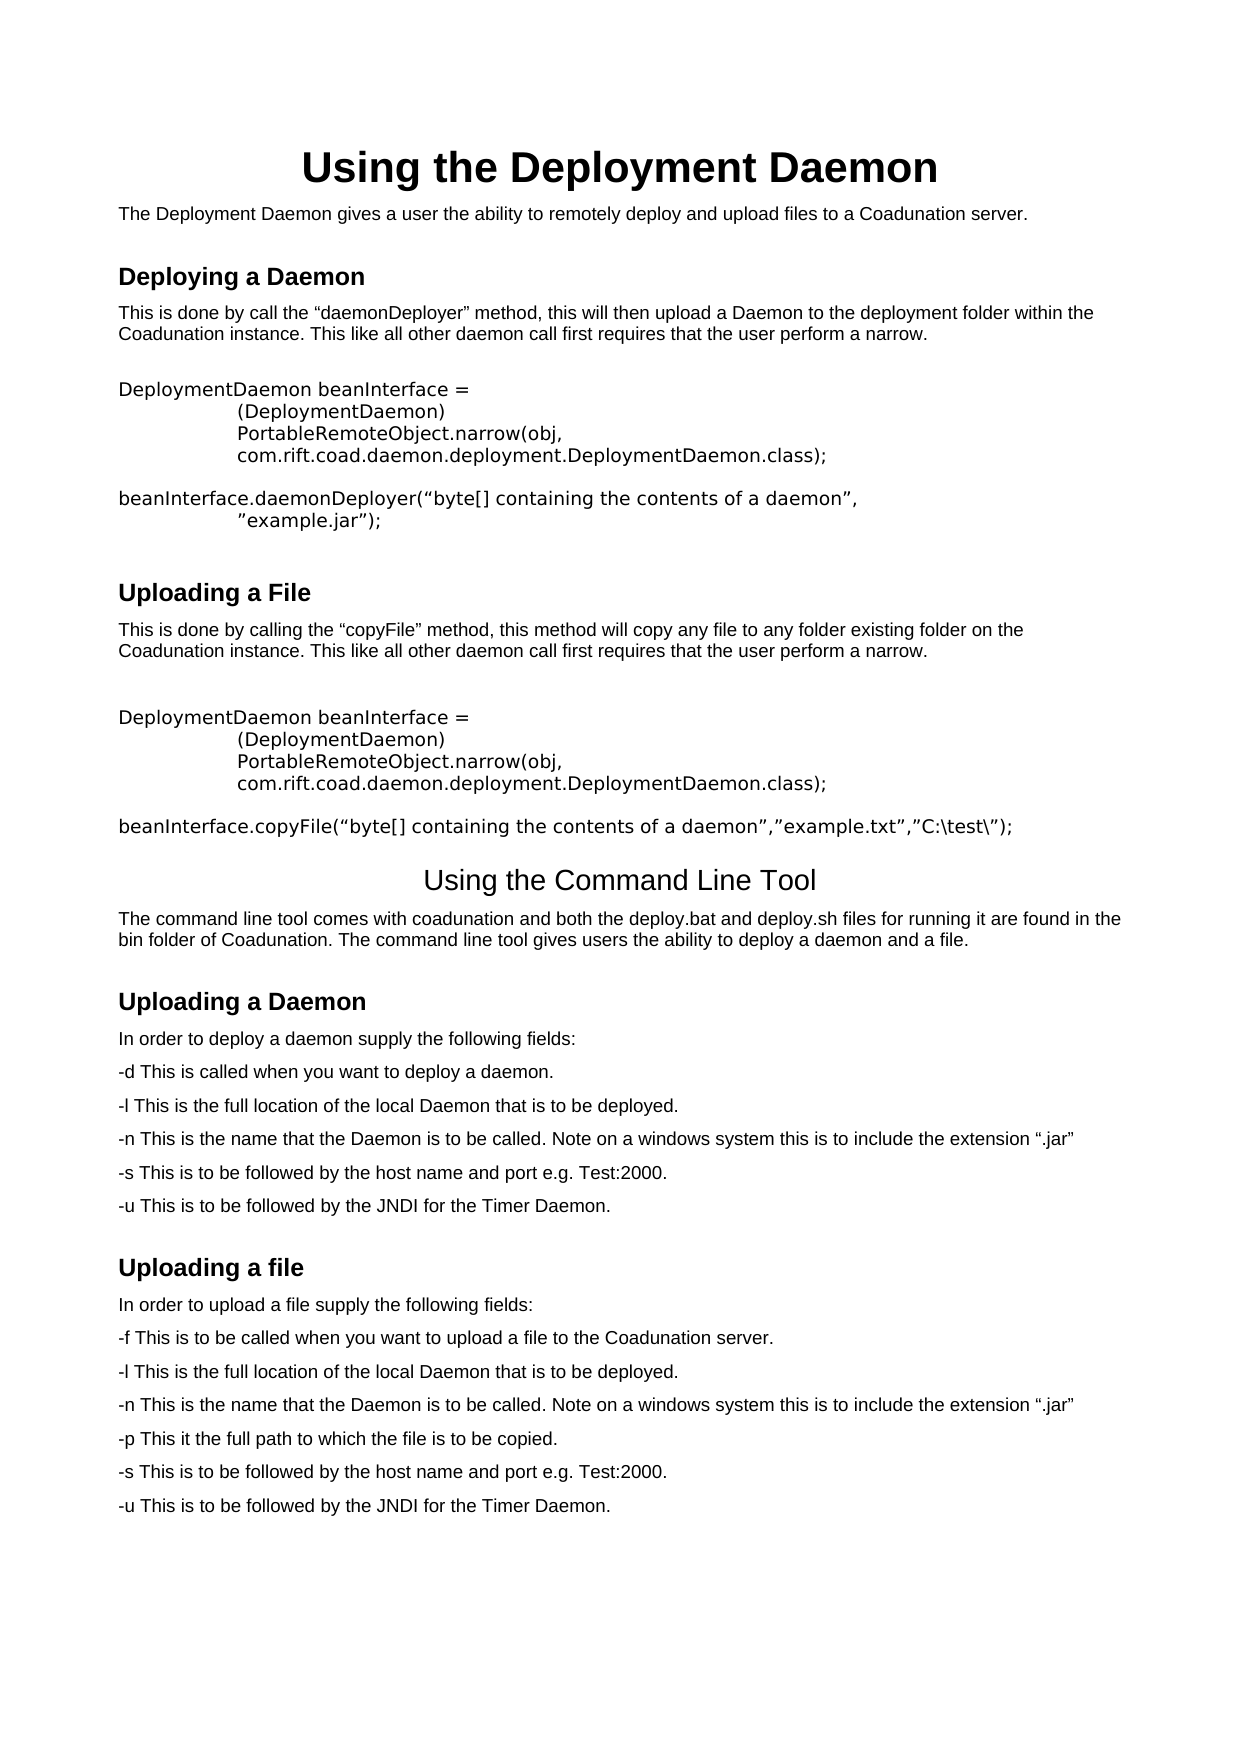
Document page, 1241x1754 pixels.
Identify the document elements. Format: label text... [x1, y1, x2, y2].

text (DeploymentDaemon) [118, 729, 1122, 751]
text -n This is the name that the Daemon is to be called. Note on a windows system this is to include the extension “.jar” [118, 1395, 1122, 1416]
subtitle Deploying a Daemon [118, 262, 1122, 290]
subtitle Using the Deployment Daemon [118, 143, 1122, 191]
text -p This it the full path to which the file is to be copied. [118, 1428, 1122, 1449]
text beanInterface.daemonDeployer(“byte[] containing the contents of a daemon”, [118, 488, 1122, 510]
text -f This is to be called when you want to upload a file to the Coadunation server. [118, 1328, 1122, 1349]
text -s This is to be followed by the host name and port e.g. Test:2000. [118, 1162, 1122, 1183]
text com.rift.coad.daemon.deployment.DeploymentDaemon.class); [118, 444, 1122, 466]
text (DeploymentDaemon) [118, 401, 1122, 423]
text -l This is the full location of the local Daemon that is to be deployed. [118, 1095, 1122, 1116]
text -u This is to be followed by the JNDI for the Timer Daemon. [118, 1196, 1122, 1216]
text -n This is the name that the Daemon is to be called. Note on a windows system this is to include the extension “.jar” [118, 1129, 1122, 1149]
text com.rift.coad.daemon.deployment.DeploymentDaemon.class); [118, 773, 1122, 795]
text In order to deploy a daemon supply the following fields: [118, 1028, 1122, 1049]
text DeploymentDaemon beanInterface = [118, 707, 1122, 729]
text -d This is called when you want to deploy a daemon. [118, 1062, 1122, 1083]
text ”example.jar”); [118, 510, 1122, 532]
text The command line tool comes with coadunation and both the deploy.bat and deploy.sh files for running it are found in the bin folder of Coadunation. The command line tool gives users the ability to deploy a daemon and a file. [118, 908, 1122, 950]
text -u This is to be followed by the JNDI for the Timer Daemon. [118, 1495, 1122, 1516]
subtitle Using the Command Line Tool [118, 863, 1122, 896]
text This is done by call the “daemonDeployer” method, this will then upload a Daemon to the deployment folder within the Coadunation instance. This like all other daemon call first requires that the user perform a narrow. [118, 303, 1122, 344]
text beanInterface.copyFile(“byte[] containing the contents of a daemon”,”example.txt”,”C:\test\”); [118, 817, 1122, 838]
text This is done by calling the “copyFile” method, this method will copy any file to any folder existing folder on the Coadunation instance. This like all other daemon call first requires that the user perform a narrow. [118, 619, 1122, 661]
text PortableRemoteObject.narrow(obj, [118, 751, 1122, 773]
text -l This is the full location of the local Daemon that is to be deployed. [118, 1361, 1122, 1382]
subtitle Uploading a file [118, 1254, 1122, 1282]
subtitle Uploading a File [118, 579, 1122, 607]
text -s This is to be followed by the host name and port e.g. Test:2000. [118, 1462, 1122, 1482]
text DeploymentDaemon beanInterface = [118, 379, 1122, 401]
subtitle Uploading a Daemon [118, 988, 1122, 1016]
text PortableRemoteObject.narrow(obj, [118, 423, 1122, 444]
text In order to upload a file supply the following fields: [118, 1294, 1122, 1315]
text The Deployment Daemon gives a user the ability to remotely deploy and upload files to a Coadunation server. [118, 204, 1122, 225]
